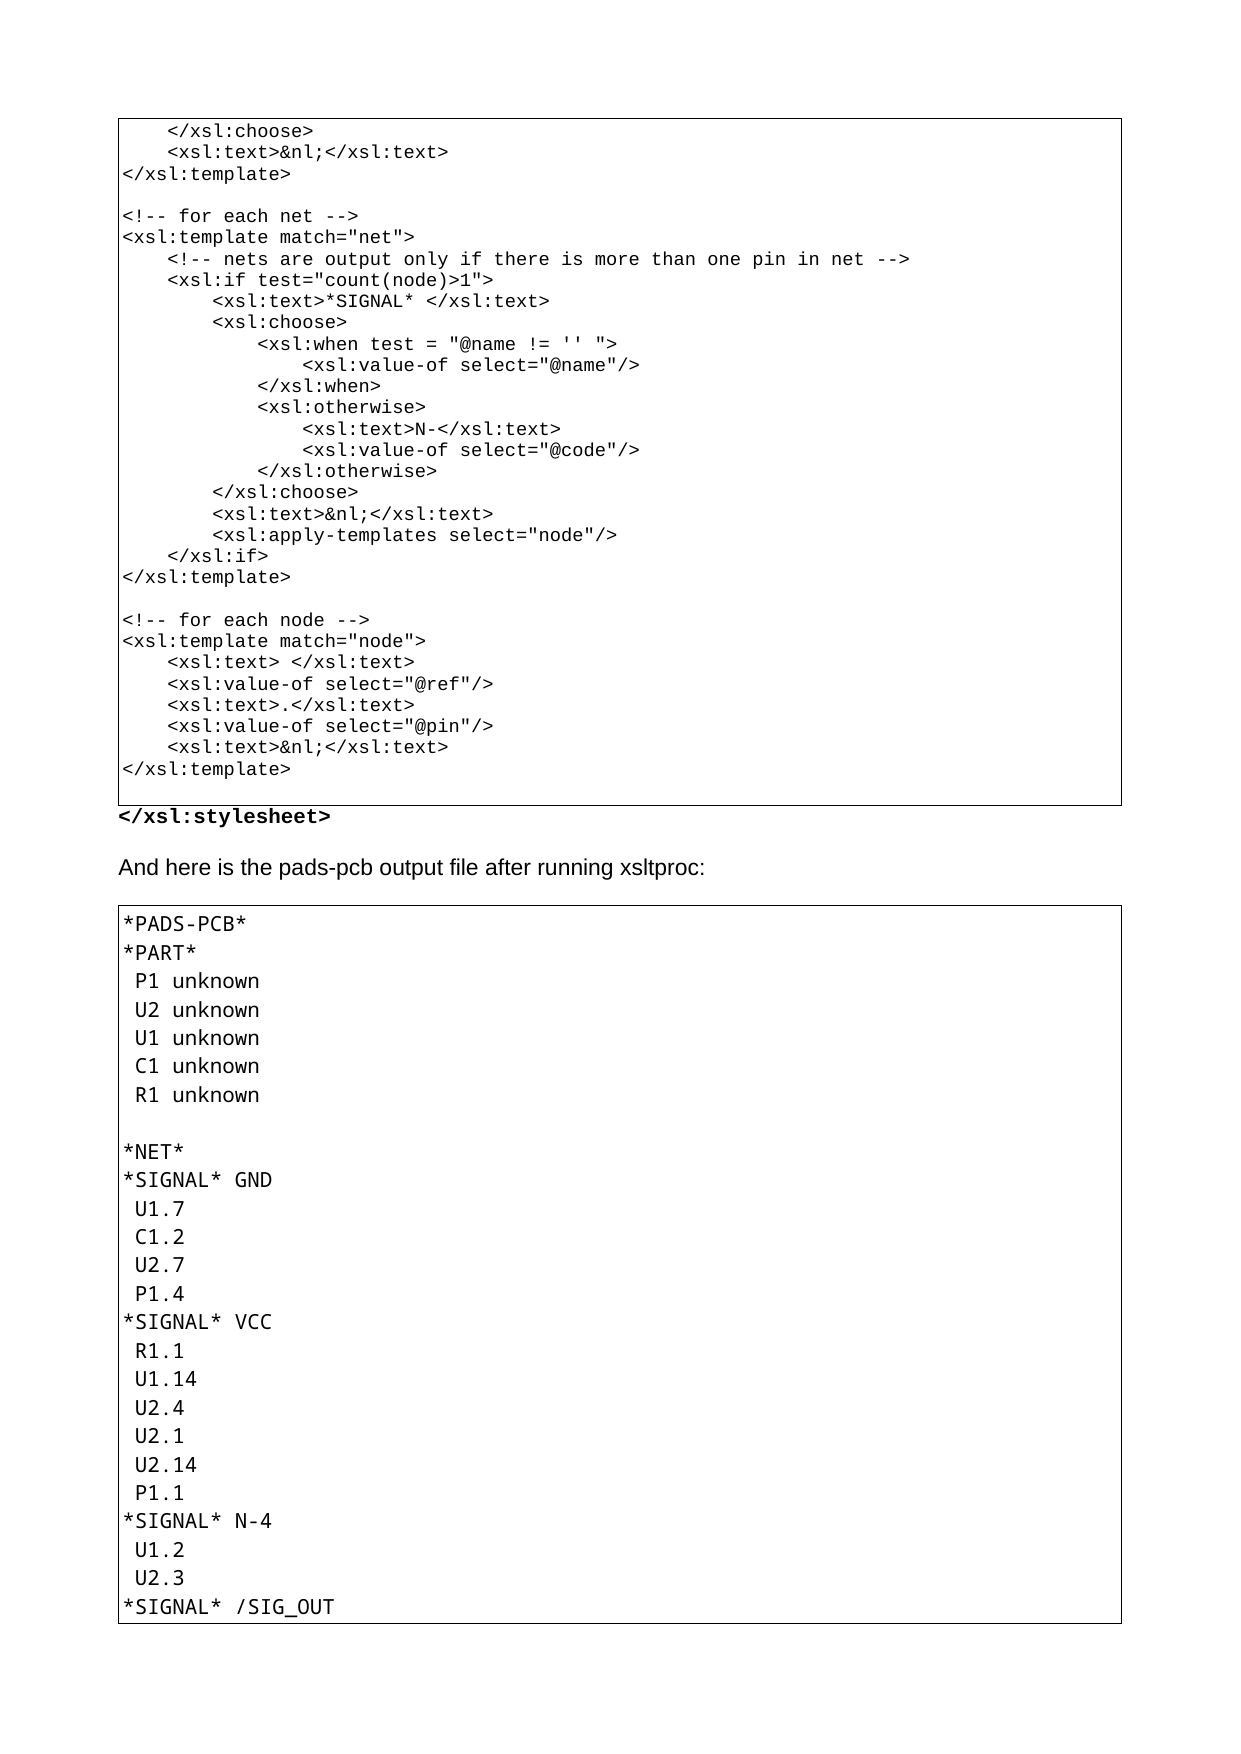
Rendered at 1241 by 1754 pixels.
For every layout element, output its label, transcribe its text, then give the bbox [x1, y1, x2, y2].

text <xsl:value-of select="@code"/> [119, 437, 1121, 458]
text <xsl:text>&nl;</xsl:text> [119, 501, 1121, 522]
text </xsl:choose> [119, 479, 1121, 501]
text <xsl:if test="count(node)>1"> [119, 267, 1121, 288]
text <xsl:template match="net"> [119, 224, 1121, 246]
text <!-- for each node --> [119, 607, 1121, 628]
text <xsl:text>&nl;</xsl:text> [119, 139, 1121, 161]
text </xsl:stylesheet> [118, 806, 1122, 830]
text And here is the pads-pcb output file after running xsltproc: [118, 854, 1122, 881]
text </xsl:otherwise> [119, 458, 1121, 479]
text <xsl:when test = "@name != '' "> [119, 331, 1121, 352]
text <xsl:otherwise> [119, 394, 1121, 416]
text <xsl:apply-templates select="node"/> [119, 522, 1121, 543]
text <xsl:text>*SIGNAL* </xsl:text> [119, 288, 1121, 309]
text </xsl:template> [119, 756, 1121, 781]
text </xsl:when> [119, 373, 1121, 394]
text <xsl:text>N-</xsl:text> [119, 416, 1121, 437]
text <xsl:text> </xsl:text> [119, 649, 1121, 671]
text <!-- for each net --> [119, 203, 1121, 224]
text </xsl:if> [119, 543, 1121, 564]
text <xsl:value-of select="@ref"/> [119, 671, 1121, 692]
text *PADS-PCB* *PART* P1 unknown U2 unknown U1 unknown C1 unknown R1 unknown *NET* *SIGNAL* GND U1.7 C1.2 U2.7 P1.4 *SIGNAL* VCC R1.1 U1.14 U2.4 U2.1 U2.14 P1.1 *SIGNAL* N-4 U1.2 U2.3 *SIGNAL* /SIG_OUT [119, 906, 1121, 1623]
text <xsl:template match="node"> [119, 628, 1121, 649]
text <xsl:value-of select="@name"/> [119, 352, 1121, 373]
text </xsl:template> [119, 564, 1121, 589]
text <xsl:choose> [119, 309, 1121, 331]
text <!-- nets are output only if there is more than one pin in net --> [119, 246, 1121, 267]
text <xsl:text>&nl;</xsl:text> [119, 734, 1121, 756]
text </xsl:choose> [119, 119, 1121, 139]
text </xsl:template> [119, 161, 1121, 186]
text <xsl:text>.</xsl:text> [119, 692, 1121, 713]
text <xsl:value-of select="@pin"/> [119, 713, 1121, 734]
